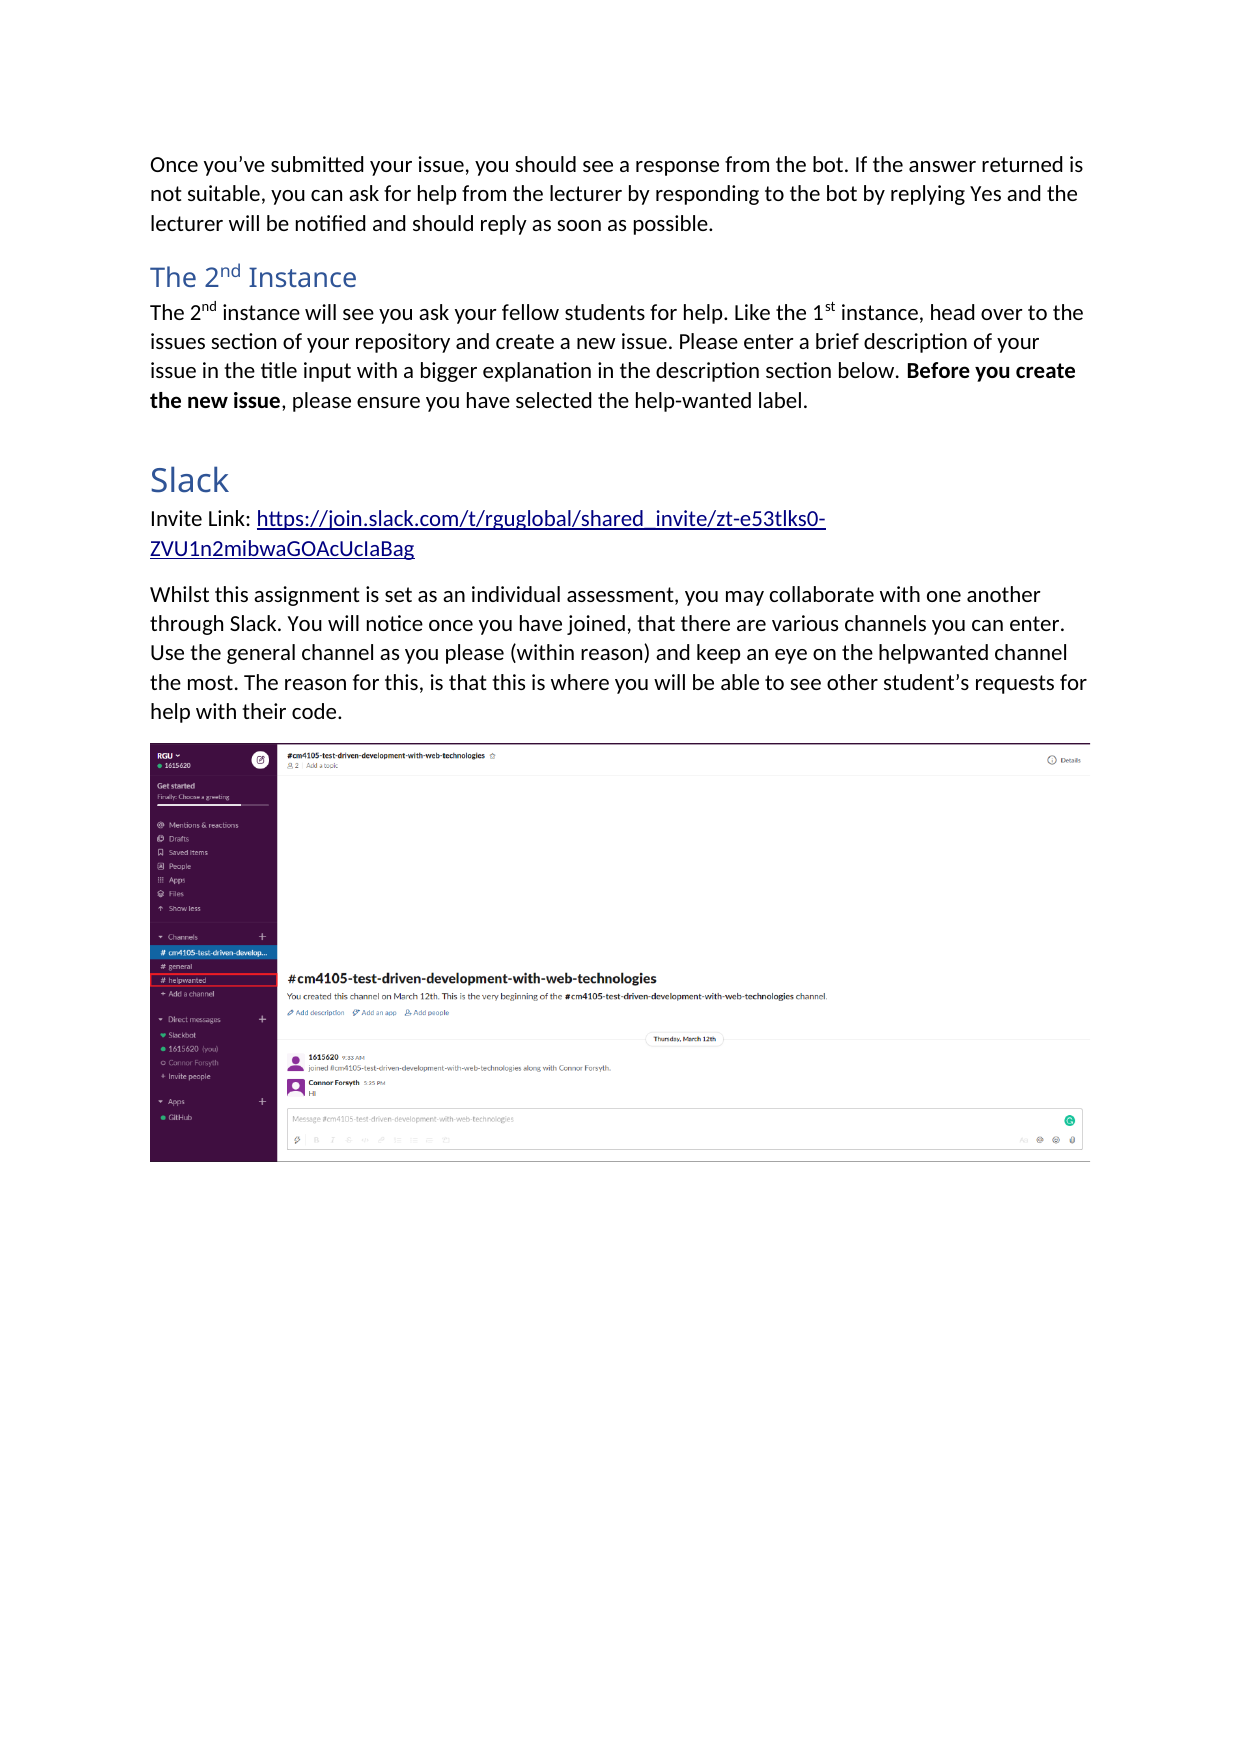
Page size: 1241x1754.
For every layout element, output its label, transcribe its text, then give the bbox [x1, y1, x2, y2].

subtitle The 2nd Instance [150, 259, 1090, 296]
text Once you’ve submitted your issue, you should see a response from the bot. If the answer returned is not suitable, you can ask for help from the lecturer by responding to the bot by replying Yes and the lecturer will be notified and should reply as soon as possible. [150, 150, 1090, 237]
text Whilst this assignment is set as an individual assessment, you may collaborate with one another through Slack. You will notice once you have joined, that there are various channels you can enter. Use the general channel as you please (within reason) and keep an eye on the helpwanted channel the most. The reason for this, is that this is where you will be able to see other student’s requests for help with their code. [150, 580, 1090, 725]
subtitle Slack [150, 457, 1090, 502]
text Invite Link: https://join.slack.com/t/rguglobal/shared_invite/zt-e53tlks0-ZVU1n2mibwaGOAcUcIaBag [150, 504, 1090, 562]
text The 2nd instance will see you ask your fellow students for help. Like the 1st instance, head over to the issues section of your repository and create a new issue. Please enter a brief description of your issue in the title input with a bigger explanation in the description section below. Before you create the new issue, please ensure you have selected the help-wanted label. [150, 298, 1090, 414]
